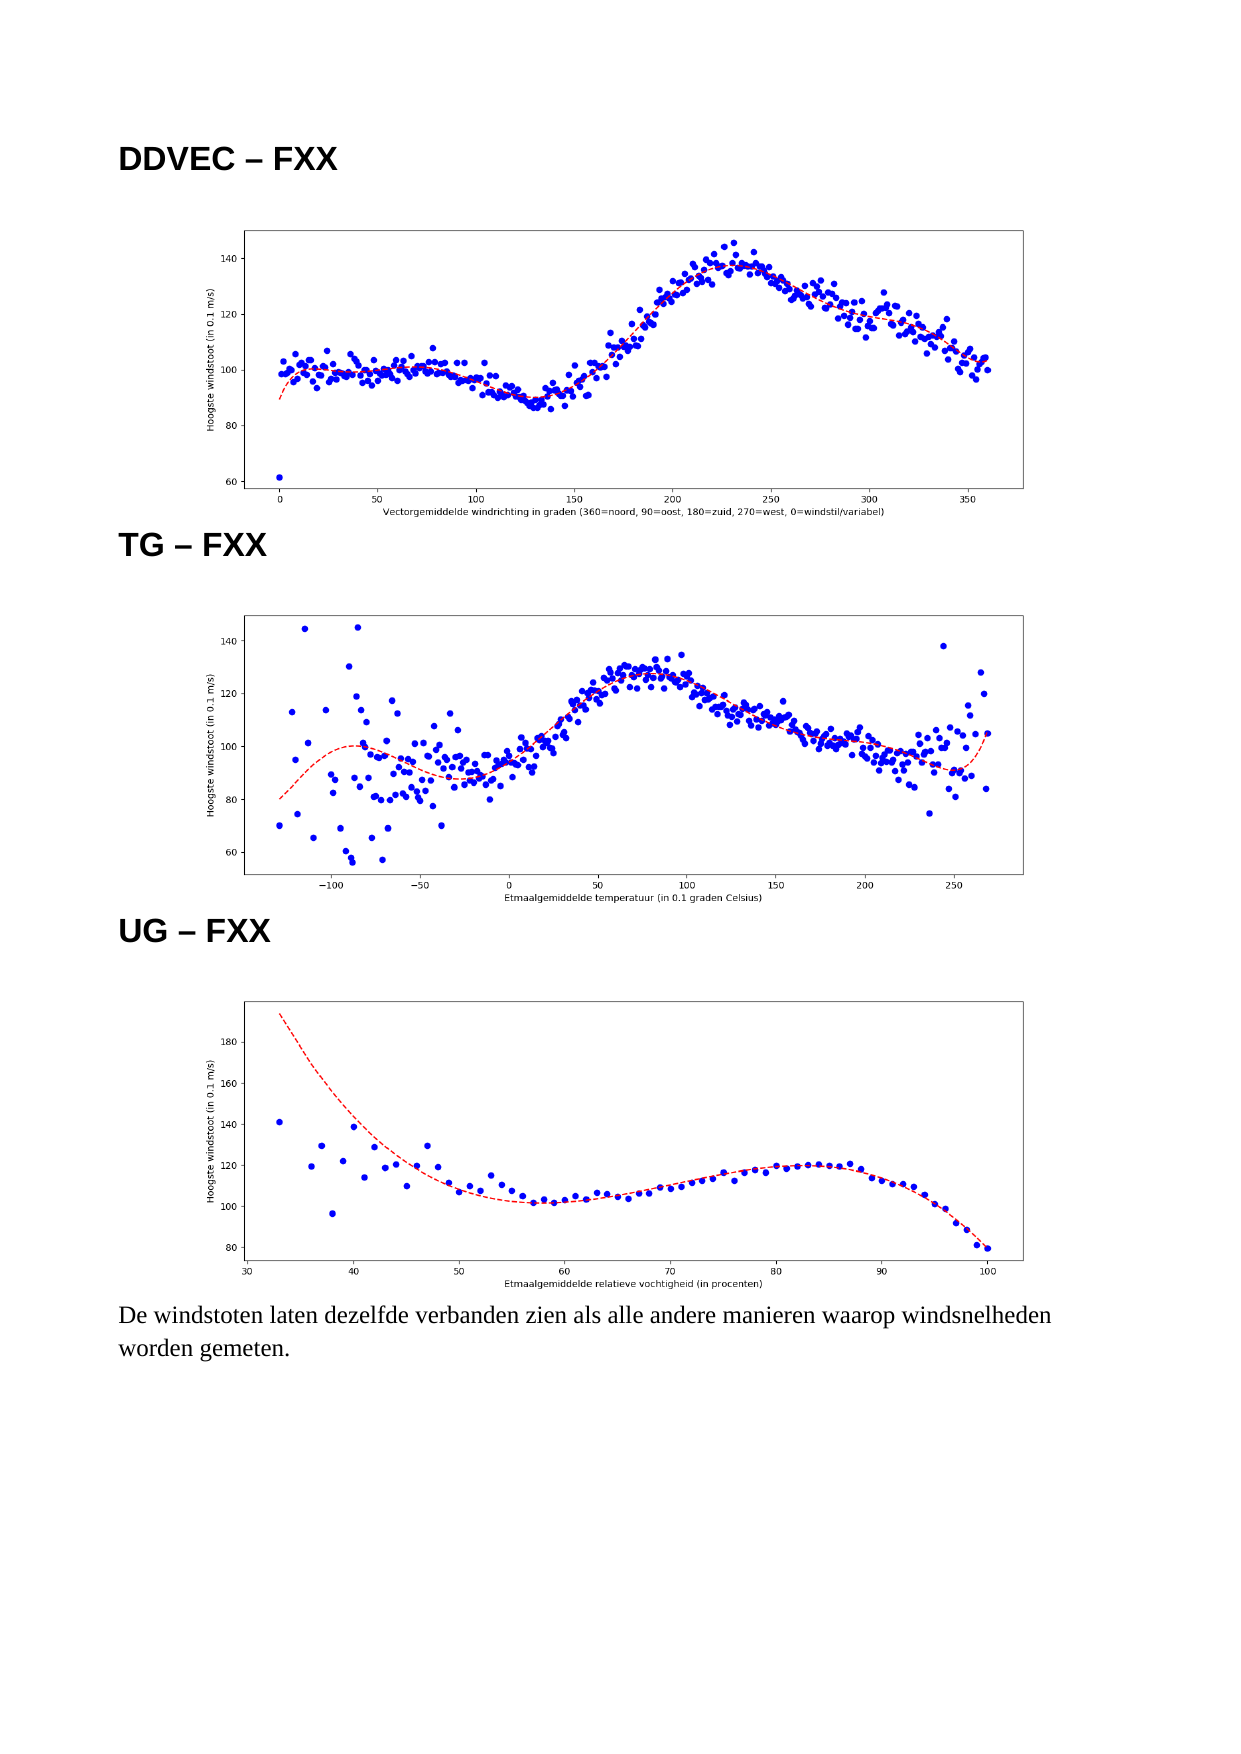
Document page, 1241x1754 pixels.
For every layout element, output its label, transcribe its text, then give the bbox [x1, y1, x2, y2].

subtitle TG – FXX [118, 525, 1122, 563]
picture [118, 575, 1123, 911]
text De windstoten laten dezelfde verbanden zien als alle andere manieren waarop windsnelheden worden gemeten. [118, 1297, 1122, 1362]
subtitle UG – FXX [118, 911, 1122, 949]
subtitle DDVEC – FXX [118, 139, 1122, 178]
picture [118, 961, 1123, 1297]
picture [118, 190, 1123, 525]
